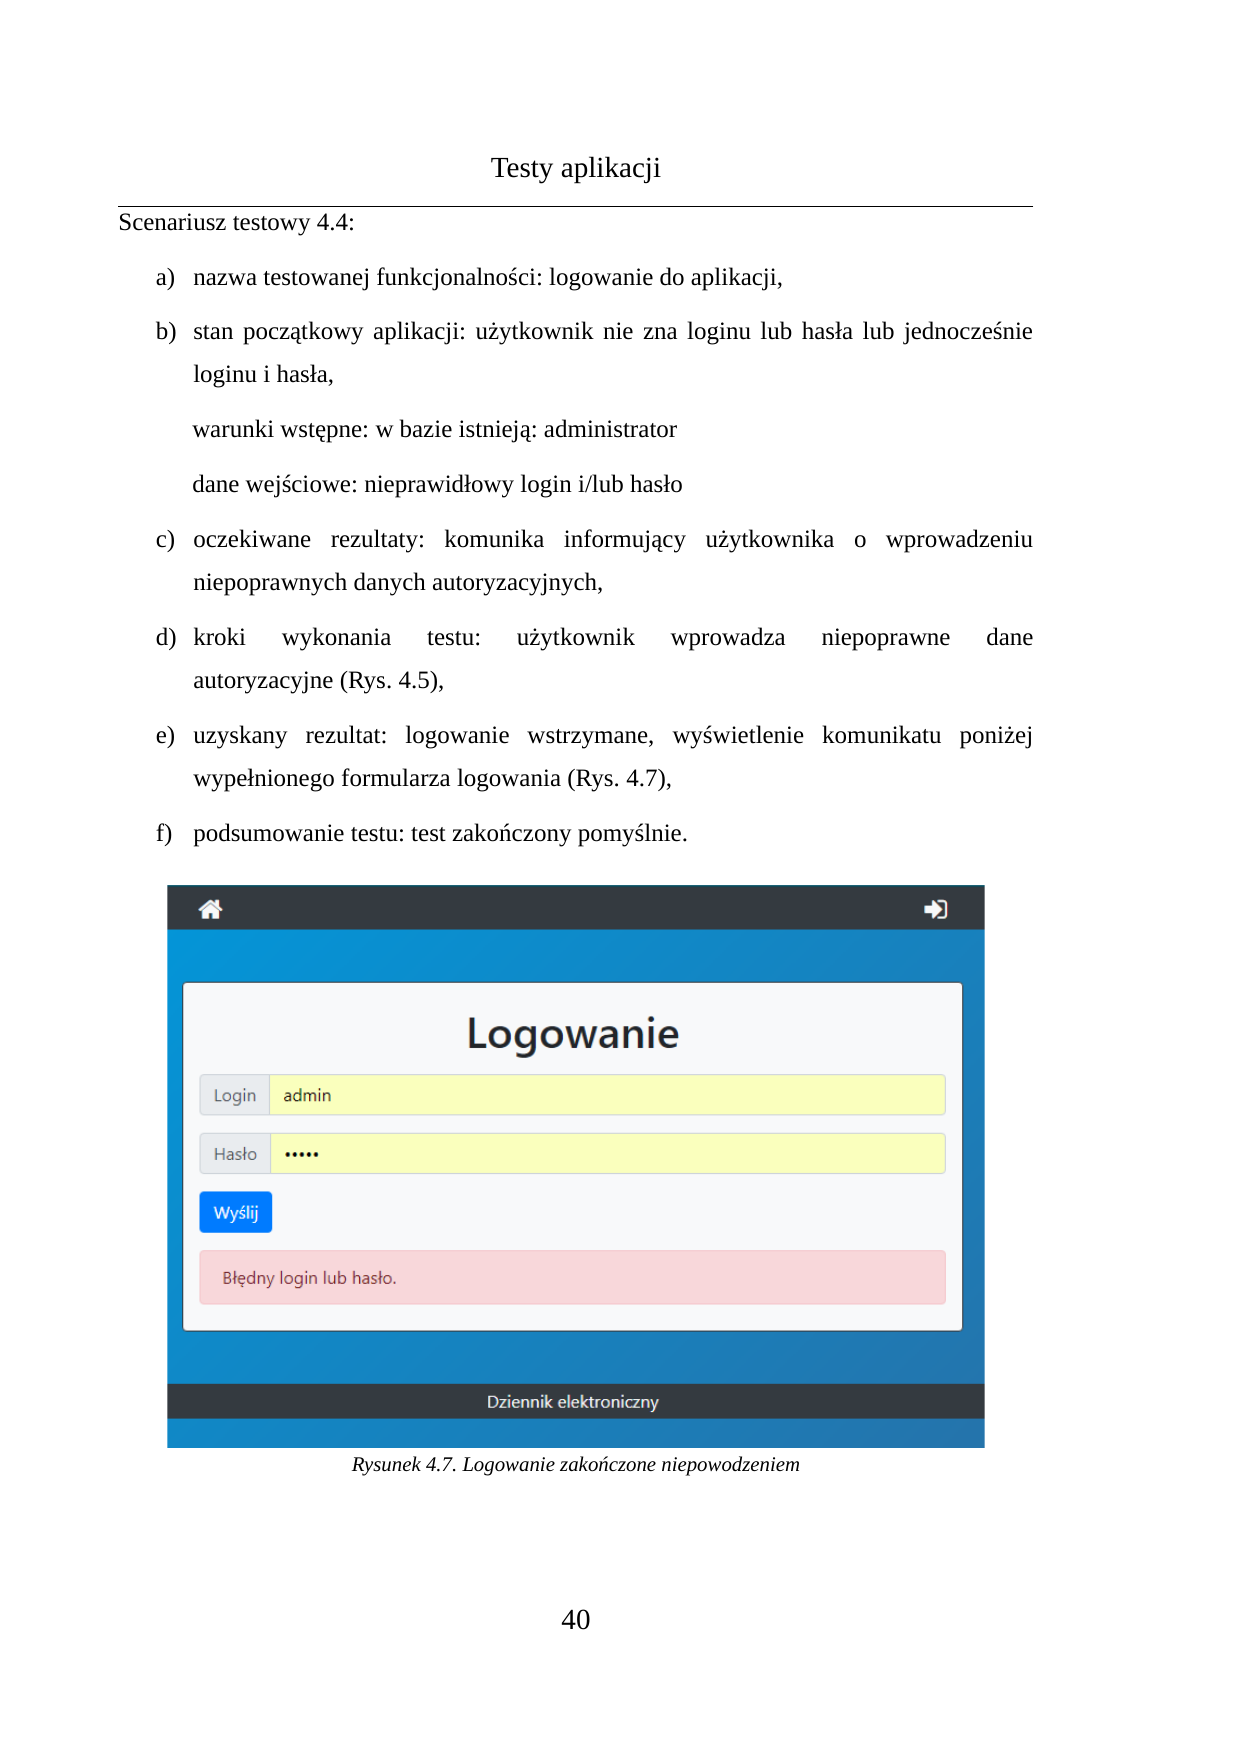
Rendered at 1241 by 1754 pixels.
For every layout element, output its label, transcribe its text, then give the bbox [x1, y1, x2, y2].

list nazwa testowanej funkcjonalności: logowanie do aplikacji, [156, 262, 1033, 290]
list podsumowanie testu: test zakończony pomyślnie. [156, 818, 1033, 847]
list stan początkowy aplikacji: użytkownik nie zna loginu lub hasła lub jednocześnie loginu i hasła, [156, 316, 1033, 388]
list kroki wykonania testu: użytkownik wprowadza niepoprawne dane autoryzacyjne (Rys. 4.5), [156, 622, 1033, 694]
text Rysunek 4.7. Logowanie zakończone niepowodzeniem [167, 1448, 984, 1476]
picture [167, 885, 985, 1448]
text warunki wstępne: w bazie istnieją: administrator [118, 414, 1033, 443]
text Scenariusz testowy 4.4: [118, 207, 1033, 235]
text dane wejściowe: nieprawidłowy login i/lub hasło [118, 469, 1033, 498]
list oczekiwane rezultaty: komunika informujący użytkownika o wprowadzeniu niepoprawnych danych autoryzacyjnych, [156, 524, 1033, 596]
list uzyskany rezultat: logowanie wstrzymane, wyświetlenie komunikatu poniżej wypełnionego formularza logowania (Rys. 4.7), [156, 720, 1033, 792]
